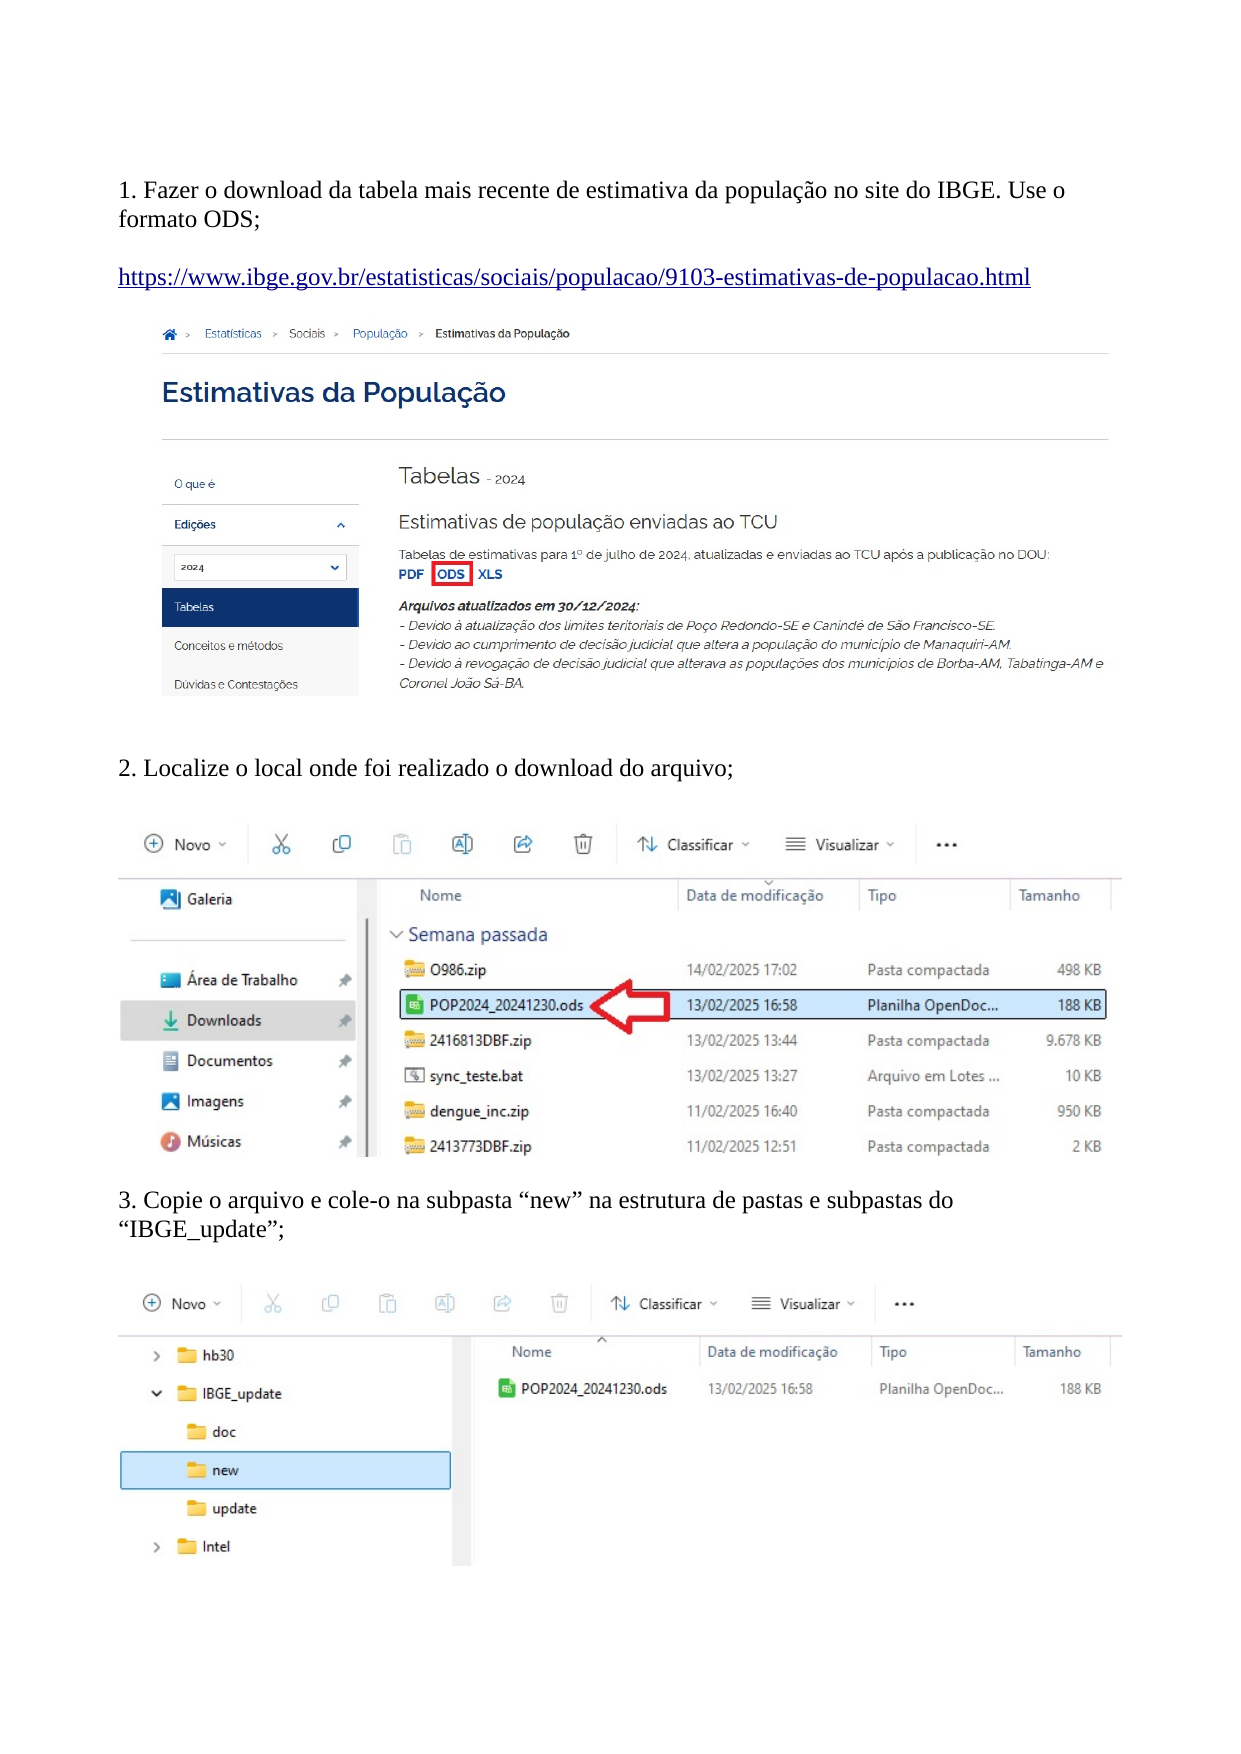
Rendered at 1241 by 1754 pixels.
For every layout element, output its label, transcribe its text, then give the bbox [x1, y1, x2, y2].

text 3. Copie o arquivo e cole-o na subpasta “new” na estrutura de pastas e subpastas do “IBGE_update”; [118, 1185, 1122, 1243]
text 1. Fazer o download da tabela mais recente de estimativa da população no site do IBGE. Use o formato ODS; [118, 176, 1122, 233]
picture [118, 811, 1123, 1157]
picture [118, 319, 1123, 696]
text 2. Localize o local onde foi realizado o download do arquivo; [118, 753, 1122, 782]
text https://www.ibge.gov.br/estatisticas/sociais/populacao/9103-estimativas-de-populacao.html [118, 262, 1122, 291]
picture [118, 1271, 1123, 1566]
